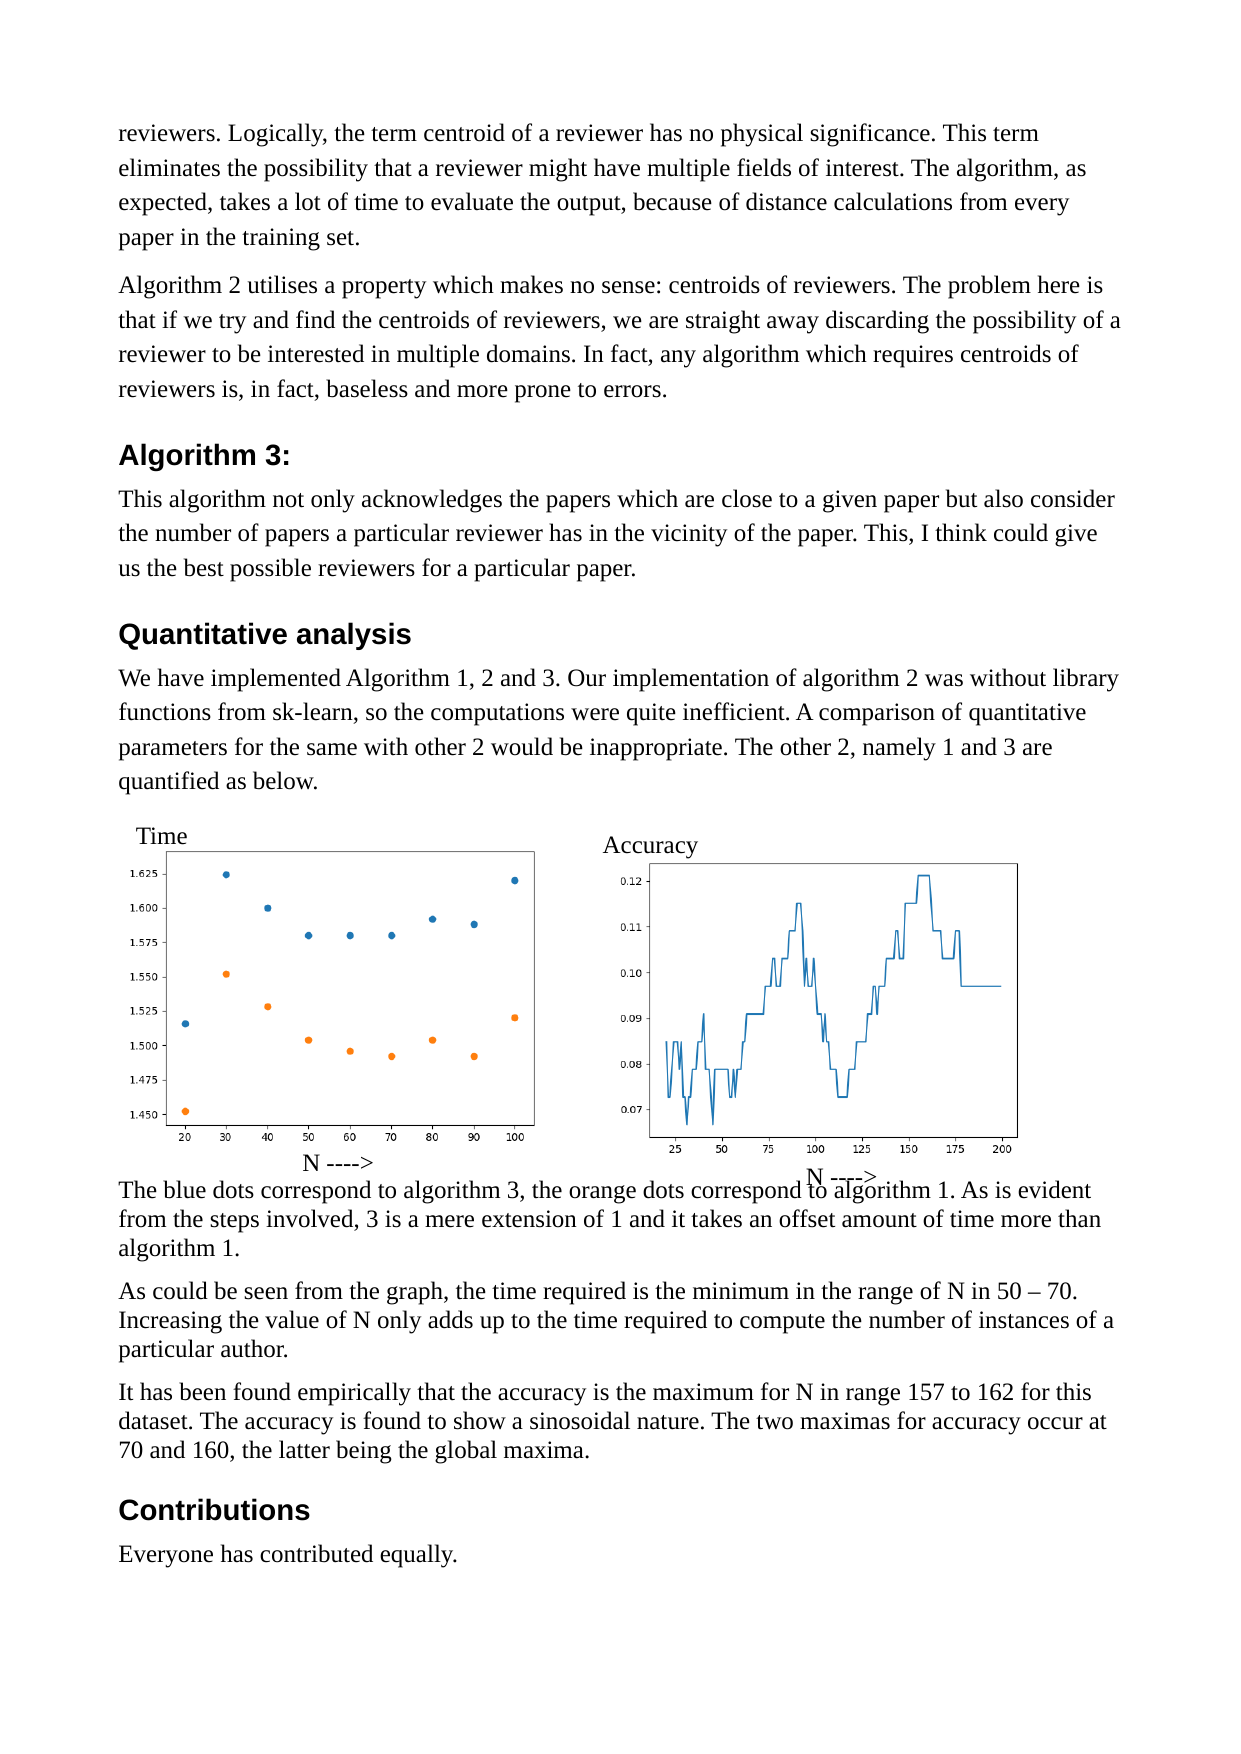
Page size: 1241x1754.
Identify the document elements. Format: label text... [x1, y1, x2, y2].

text Algorithm 2 utilises a property which makes no sense: centroids of reviewers. The problem here is that if we try and find the centroids of reviewers, we are straight away discarding the possibility of a reviewer to be interested in multiple domains. In fact, any algorithm which requires centroids of reviewers is, in fact, baseless and more prone to errors. [118, 271, 1122, 403]
text It has been found empirically that the accuracy is the maximum for N in range 157 to 162 for this dataset. The accuracy is found to show a sinosoidal nature. The two maximas for accuracy occur at 70 and 160, the latter being the global maxima. [118, 1377, 1122, 1463]
text As could be seen from the graph, the time required is the minimum in the range of N in 50 – 70. Increasing the value of N only adds up to the time required to compute the number of instances of a particular author. [118, 1276, 1122, 1363]
subtitle Quantitative analysis [118, 617, 1122, 650]
picture [590, 820, 1064, 1176]
text reviewers. Logically, the term centroid of a reviewer has no physical significance. This term eliminates the possibility that a reviewer might have multiple fields of interest. The algorithm, as expected, takes a lot of time to evaluate the output, because of distance calculations from every paper in the training set. [118, 118, 1122, 250]
subtitle Algorithm 3: [118, 438, 1122, 471]
text We have implemented Algorithm 1, 2 and 3. Our implementation of algorithm 2 was without library functions from sk-learn, so the computations were quite inefficient. A comparison of quantitative parameters for the same with other 2 would be inappropriate. The other 2, namely 1 and 3 are quantified as below. [118, 663, 1122, 795]
text Everyone has contributed equally. [118, 1539, 1122, 1568]
text This algorithm not only acknowledges the papers which are close to a given paper but also consider the number of papers a particular reviewer has in the vicinity of the paper. This, I think could give us the best possible reviewers for a particular paper. [118, 484, 1122, 582]
picture [106, 808, 580, 1164]
subtitle Contributions [118, 1493, 1122, 1526]
text The blue dots correspond to algorithm 3, the orange dots correspond to algorithm 1. As is evident from the steps involved, 3 is a mere extension of 1 and it takes an offset amount of time more than algorithm 1. [118, 815, 1122, 1262]
